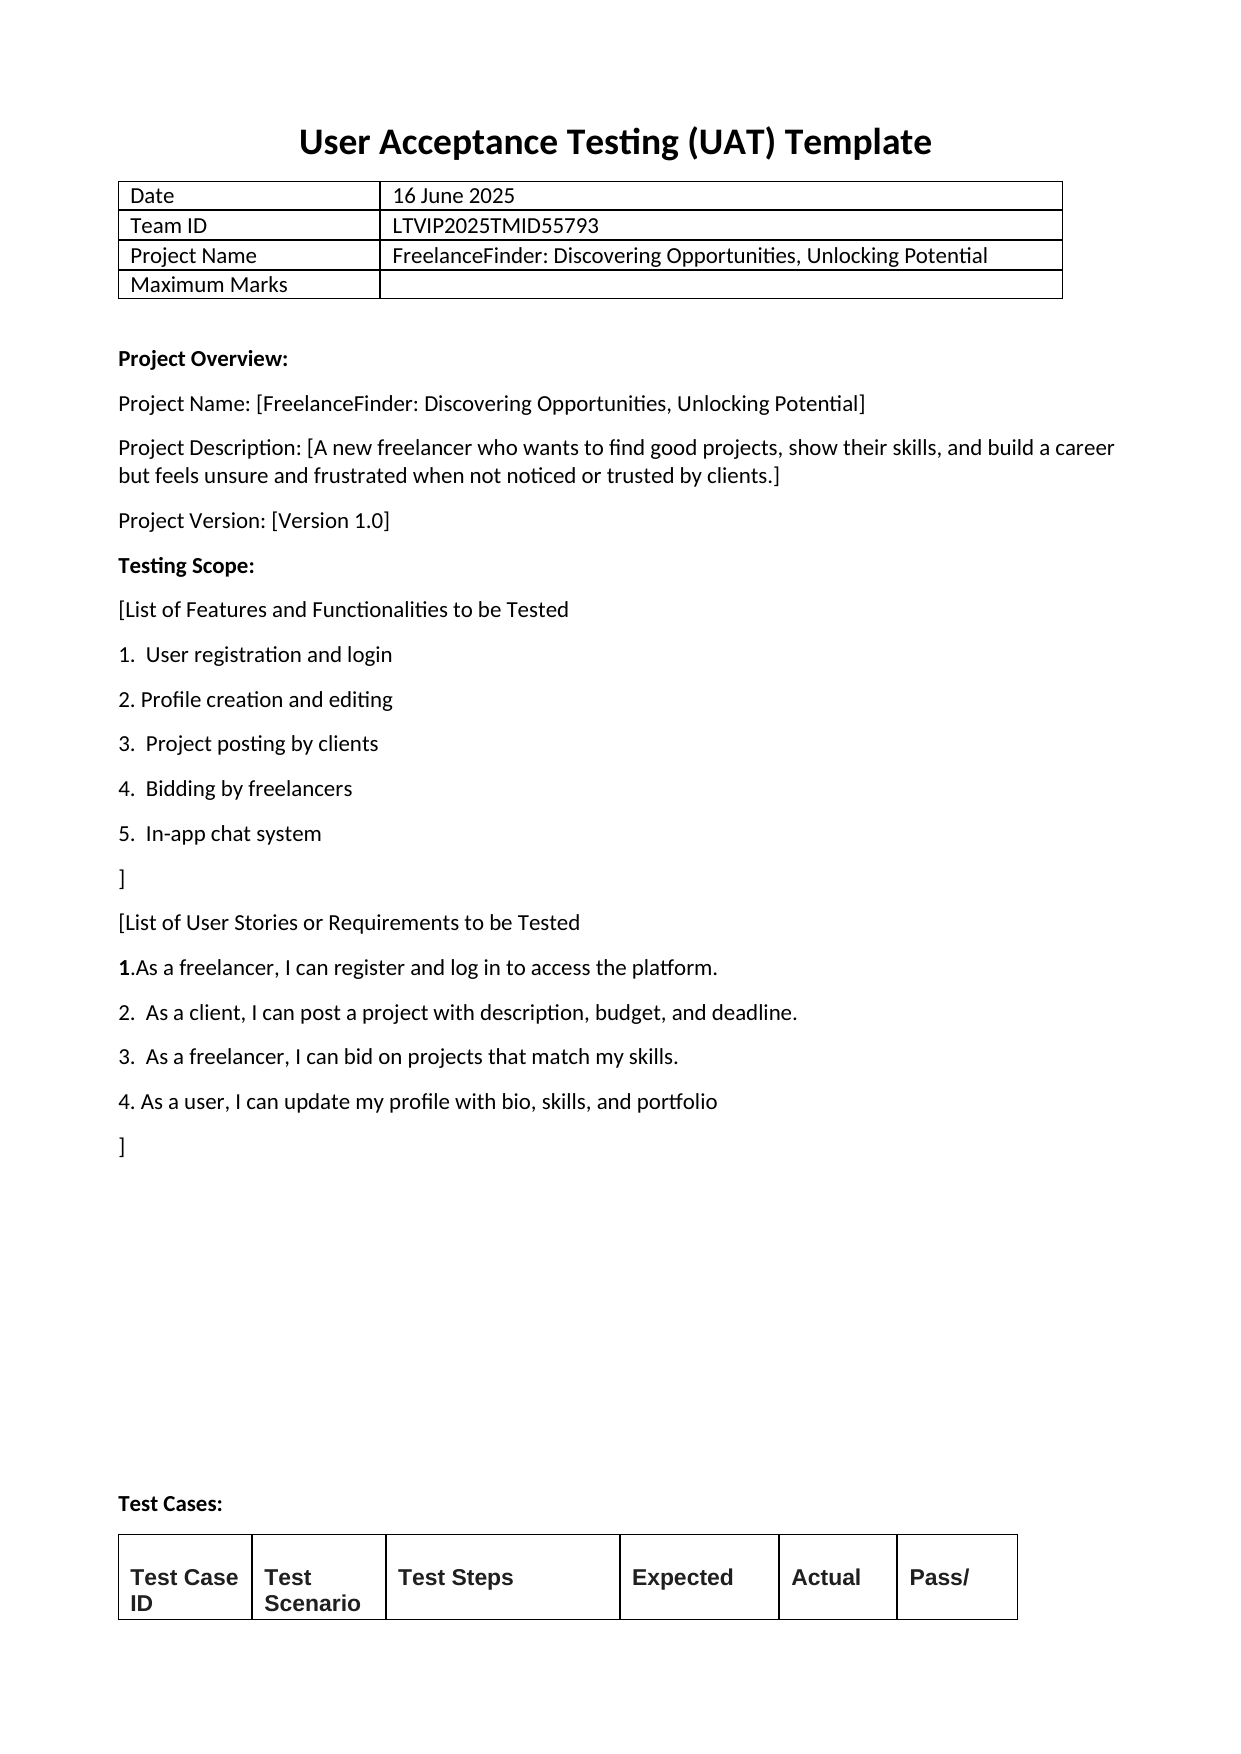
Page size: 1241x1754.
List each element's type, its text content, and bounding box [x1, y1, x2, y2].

text Project Overview: [118, 344, 1122, 372]
text ] [118, 864, 1122, 892]
text Test Cases: [118, 1489, 1122, 1517]
table_cell [381, 271, 1062, 298]
table_header Pass/ [898, 1535, 1017, 1619]
table_header 16 June 2025 [381, 182, 1062, 209]
text 3. Project posting by clients [118, 729, 1122, 758]
table_header Expected [621, 1535, 778, 1619]
text 3. As a freelancer, I can bid on projects that match my skills. [118, 1042, 1122, 1070]
table_header Test Steps [387, 1535, 619, 1619]
text Testing Scope: [118, 551, 1122, 579]
text 2. Profile creation and editing [118, 685, 1122, 713]
text [List of Features and Functionalities to be Tested [118, 596, 1122, 623]
text Project Description: [A new freelancer who wants to find good projects, show their skills, and build a career but feels unsure and frustrated when not noticed or trusted by clients.] [118, 433, 1122, 489]
table_cell LTVIP2025TMID55793 [381, 211, 1062, 239]
text ] [118, 1132, 1122, 1160]
text 1. User registration and login [118, 640, 1122, 668]
text 4. Bidding by freelancers [118, 774, 1122, 802]
table_header Actual [780, 1535, 896, 1619]
table_header Test Case ID [119, 1535, 251, 1619]
text User Acceptance Testing (UAT) Template [118, 118, 1122, 164]
table_header Test Scenario [253, 1535, 385, 1619]
table_cell Maximum Marks [119, 271, 379, 298]
text [List of User Stories or Requirements to be Tested [118, 908, 1122, 936]
table_header Date [119, 182, 379, 209]
text Project Name: [FreelanceFinder: Discovering Opportunities, Unlocking Potential] [118, 389, 1122, 417]
text 4. As a user, I can update my profile with bio, skills, and portfolio [118, 1087, 1122, 1115]
table_cell Team ID [119, 211, 379, 239]
text 5. In-app chat system [118, 819, 1122, 847]
text Project Version: [Version 1.0] [118, 506, 1122, 534]
table_cell FreelanceFinder: Discovering Opportunities, Unlocking Potential [381, 241, 1062, 269]
table_cell Project Name [119, 241, 379, 269]
text 2. As a client, I can post a project with description, budget, and deadline. [118, 998, 1122, 1026]
text 1.As a freelancer, I can register and log in to access the platform. [118, 953, 1122, 981]
